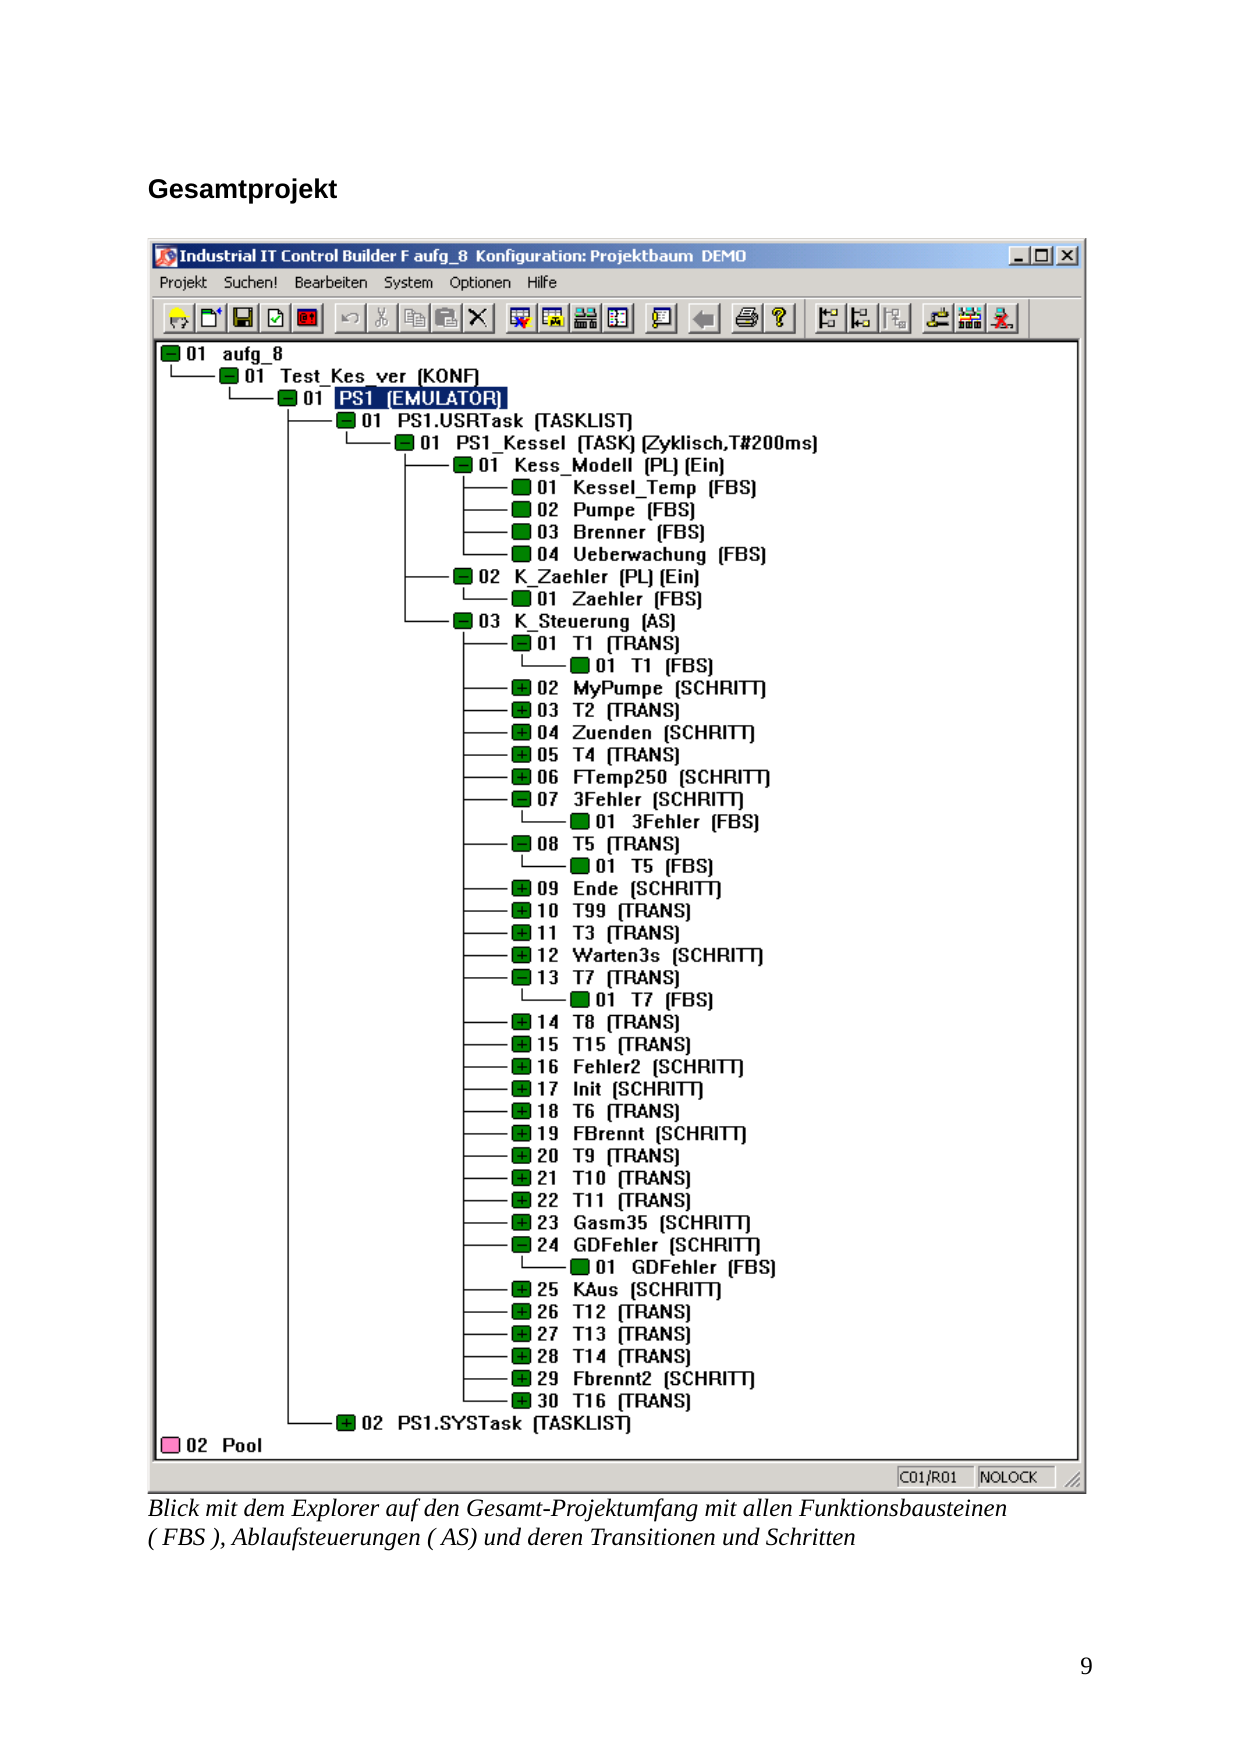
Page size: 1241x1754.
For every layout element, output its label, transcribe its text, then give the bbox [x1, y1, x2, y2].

picture [147, 238, 1087, 1494]
text Blick mit dem Explorer auf den Gesamt-Projektumfang mit allen Funktionsbausteinen ( FBS ), Ablaufsteuerungen ( AS) und deren Transitionen und Schritten [148, 1493, 1093, 1551]
subtitle Gesamtprojekt [148, 173, 1093, 204]
